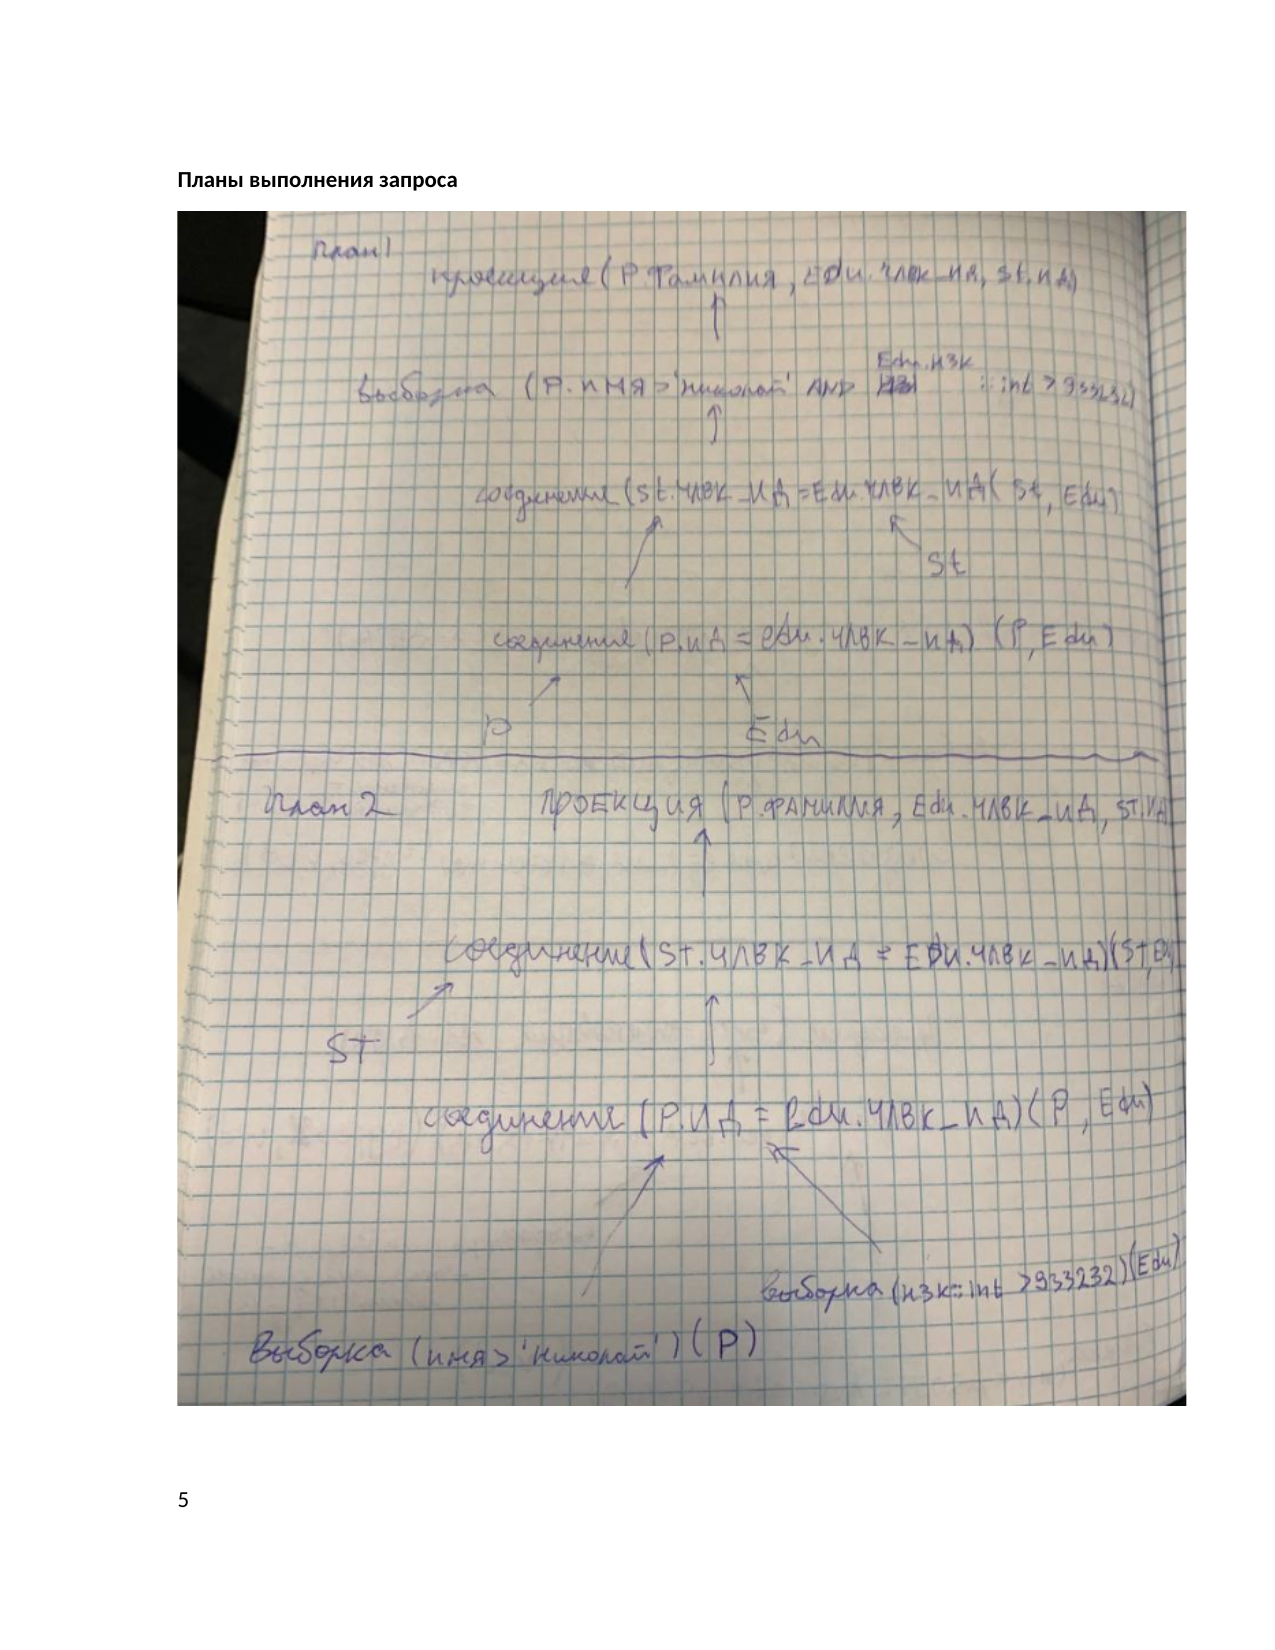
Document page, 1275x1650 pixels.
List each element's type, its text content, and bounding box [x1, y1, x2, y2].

text Планы выполнения запроса [177, 165, 1186, 193]
picture [177, 211, 1187, 1406]
